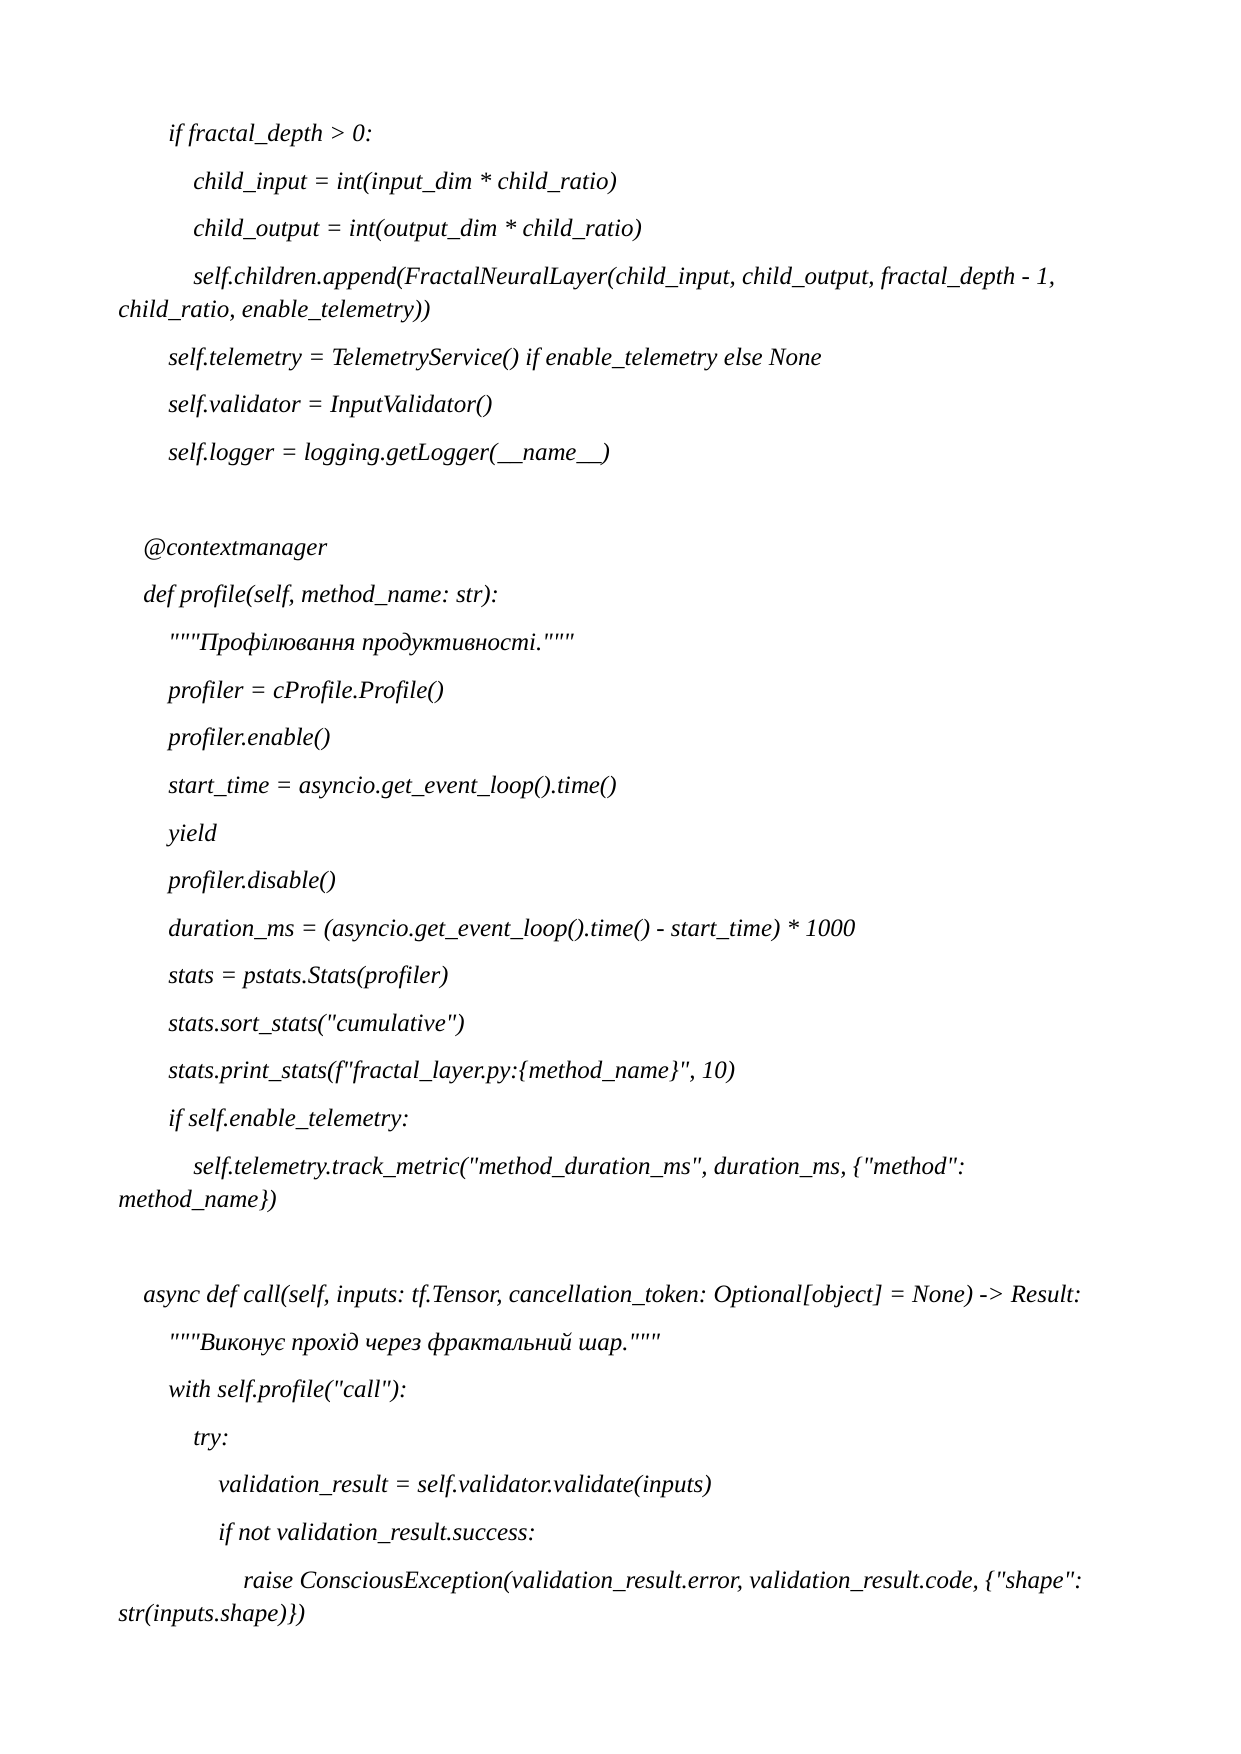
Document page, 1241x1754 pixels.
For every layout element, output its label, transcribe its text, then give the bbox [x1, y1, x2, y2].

text with self.profile("call"): [118, 1374, 1122, 1403]
text stats.sort_stats("cumulative") [118, 1008, 1122, 1037]
text self.telemetry = TelemetryService() if enable_telemetry else None [118, 342, 1122, 370]
text yield [118, 818, 1122, 846]
text def profile(self, method_name: str): [118, 579, 1122, 608]
text self.validator = InputValidator() [118, 389, 1122, 418]
text if fractal_depth > 0: [118, 118, 1122, 147]
text profiler = cProfile.Profile() [118, 675, 1122, 703]
text child_output = int(output_dim * child_ratio) [118, 213, 1122, 242]
text child_input = int(input_dim * child_ratio) [118, 166, 1122, 194]
text profiler.disable() [118, 865, 1122, 894]
text if self.enable_telemetry: [118, 1103, 1122, 1132]
text validation_result = self.validator.validate(inputs) [118, 1469, 1122, 1498]
text async def call(self, inputs: tf.Tensor, cancellation_token: Optional[object] = None) -> Result: [118, 1279, 1122, 1308]
text @contextmanager [118, 532, 1122, 561]
text """Профілювання продуктивності.""" [118, 627, 1122, 656]
text profiler.enable() [118, 722, 1122, 751]
text self.children.append(FractalNeuralLayer(child_input, child_output, fractal_depth - 1, child_ratio, enable_telemetry)) [118, 261, 1122, 323]
text try: [118, 1422, 1122, 1451]
text if not validation_result.success: [118, 1517, 1122, 1546]
text stats.print_stats(f"fractal_layer.py:{method_name}", 10) [118, 1056, 1122, 1084]
text start_time = asyncio.get_event_loop().time() [118, 770, 1122, 799]
text self.logger = logging.getLogger(__name__) [118, 437, 1122, 466]
text self.telemetry.track_metric("method_duration_ms", duration_ms, {"method": method_name}) [118, 1151, 1122, 1213]
text """Виконує прохід через фрактальний шар.""" [118, 1327, 1122, 1355]
text duration_ms = (asyncio.get_event_loop().time() - start_time) * 1000 [118, 913, 1122, 942]
text stats = pstats.Stats(profiler) [118, 960, 1122, 989]
text raise ConsciousException(validation_result.error, validation_result.code, {"shape": str(inputs.shape)}) [118, 1565, 1122, 1626]
